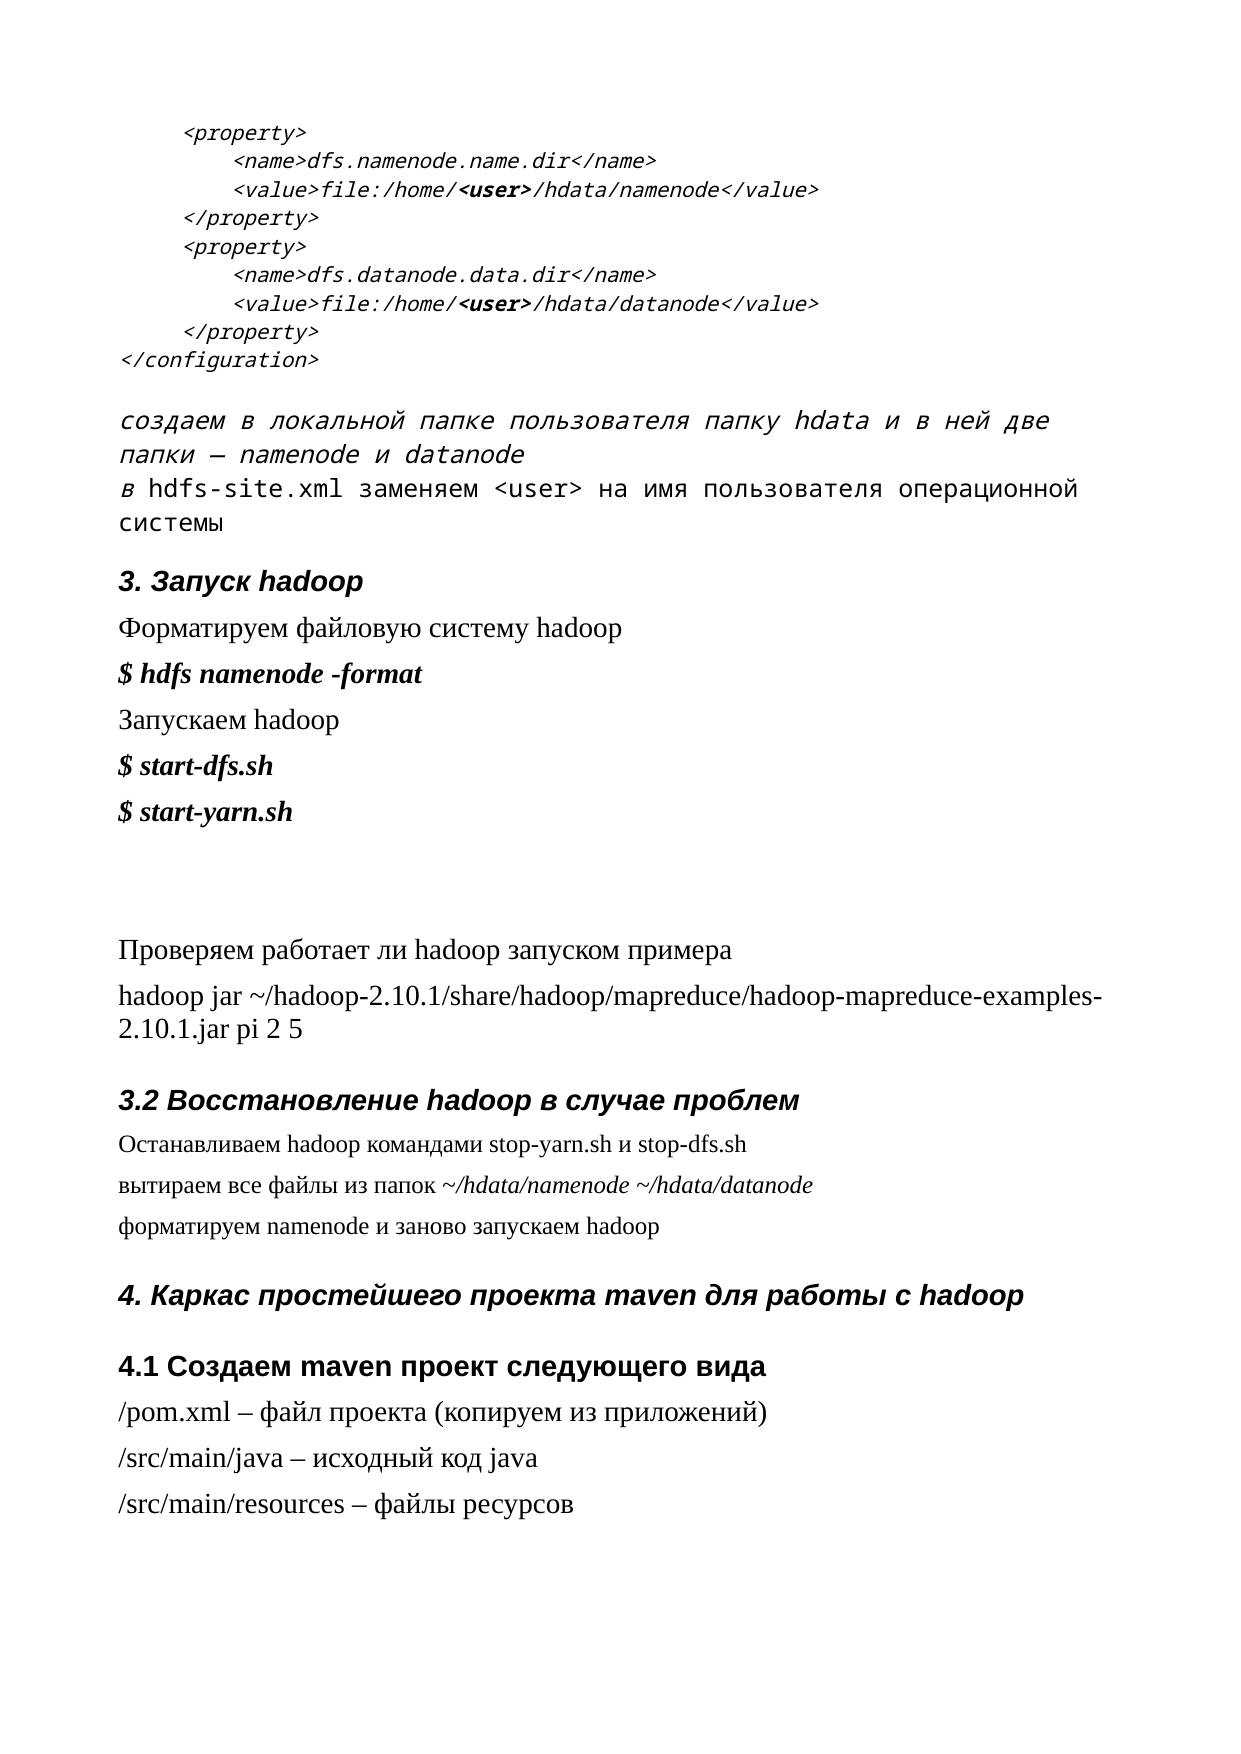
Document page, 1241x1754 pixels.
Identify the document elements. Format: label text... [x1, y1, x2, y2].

text <value>file:/home/<user>/hdata/datanode</value> [118, 289, 1122, 317]
text <property> [118, 232, 1122, 260]
text Форматируем файловую систему hadoop [118, 610, 1122, 643]
text создаем в локальной папке пользователя папку hdata и в ней две папки — namenode и datanode [118, 402, 1122, 471]
subtitle 3. Запуск hadoop [118, 564, 1122, 597]
text $ start-yarn.sh [118, 794, 1122, 827]
text Останавливаем hadoop командами stop-yarn.sh и stop-dfs.sh [118, 1129, 1122, 1157]
text /src/main/resources – файлы ресурсов [118, 1487, 1122, 1520]
text в hdfs-site.xml заменяем <user> на имя пользователя операционной системы [118, 471, 1122, 539]
text </property> [118, 317, 1122, 346]
text /src/main/java – исходный код java [118, 1441, 1122, 1474]
text вытираем все файлы из папок ~/hdata/namenode ~/hdata/datanode [118, 1170, 1122, 1199]
text /pom.xml – файл проекта (копируем из приложений) [118, 1394, 1122, 1428]
text <property> [118, 118, 1122, 147]
text </property> [118, 203, 1122, 232]
text <value>file:/home/<user>/hdata/namenode</value> [118, 175, 1122, 203]
subtitle 4. Каркас простейшего проекта maven для работы с hadoop [118, 1277, 1122, 1311]
subtitle 4.1 Создаем maven проект следующего вида [118, 1348, 1122, 1382]
text <name>dfs.namenode.name.dir</name> [118, 147, 1122, 175]
text <name>dfs.datanode.data.dir</name> [118, 260, 1122, 289]
text hadoop jar ~/hadoop-2.10.1/share/hadoop/mapreduce/hadoop-mapreduce-examples-2.10.1.jar pi 2 5 [118, 978, 1122, 1045]
subtitle 3.2 Восстановление hadoop в случае проблем [118, 1083, 1122, 1116]
text форматируем namenode и заново запускаем hadoop [118, 1211, 1122, 1240]
text $ start-dfs.sh [118, 748, 1122, 781]
text Проверяем работает ли hadoop запуском примера [118, 932, 1122, 966]
text Запускаем hadoop [118, 702, 1122, 735]
text $ hdfs namenode -format [118, 656, 1122, 689]
text </configuration> [118, 346, 1122, 374]
